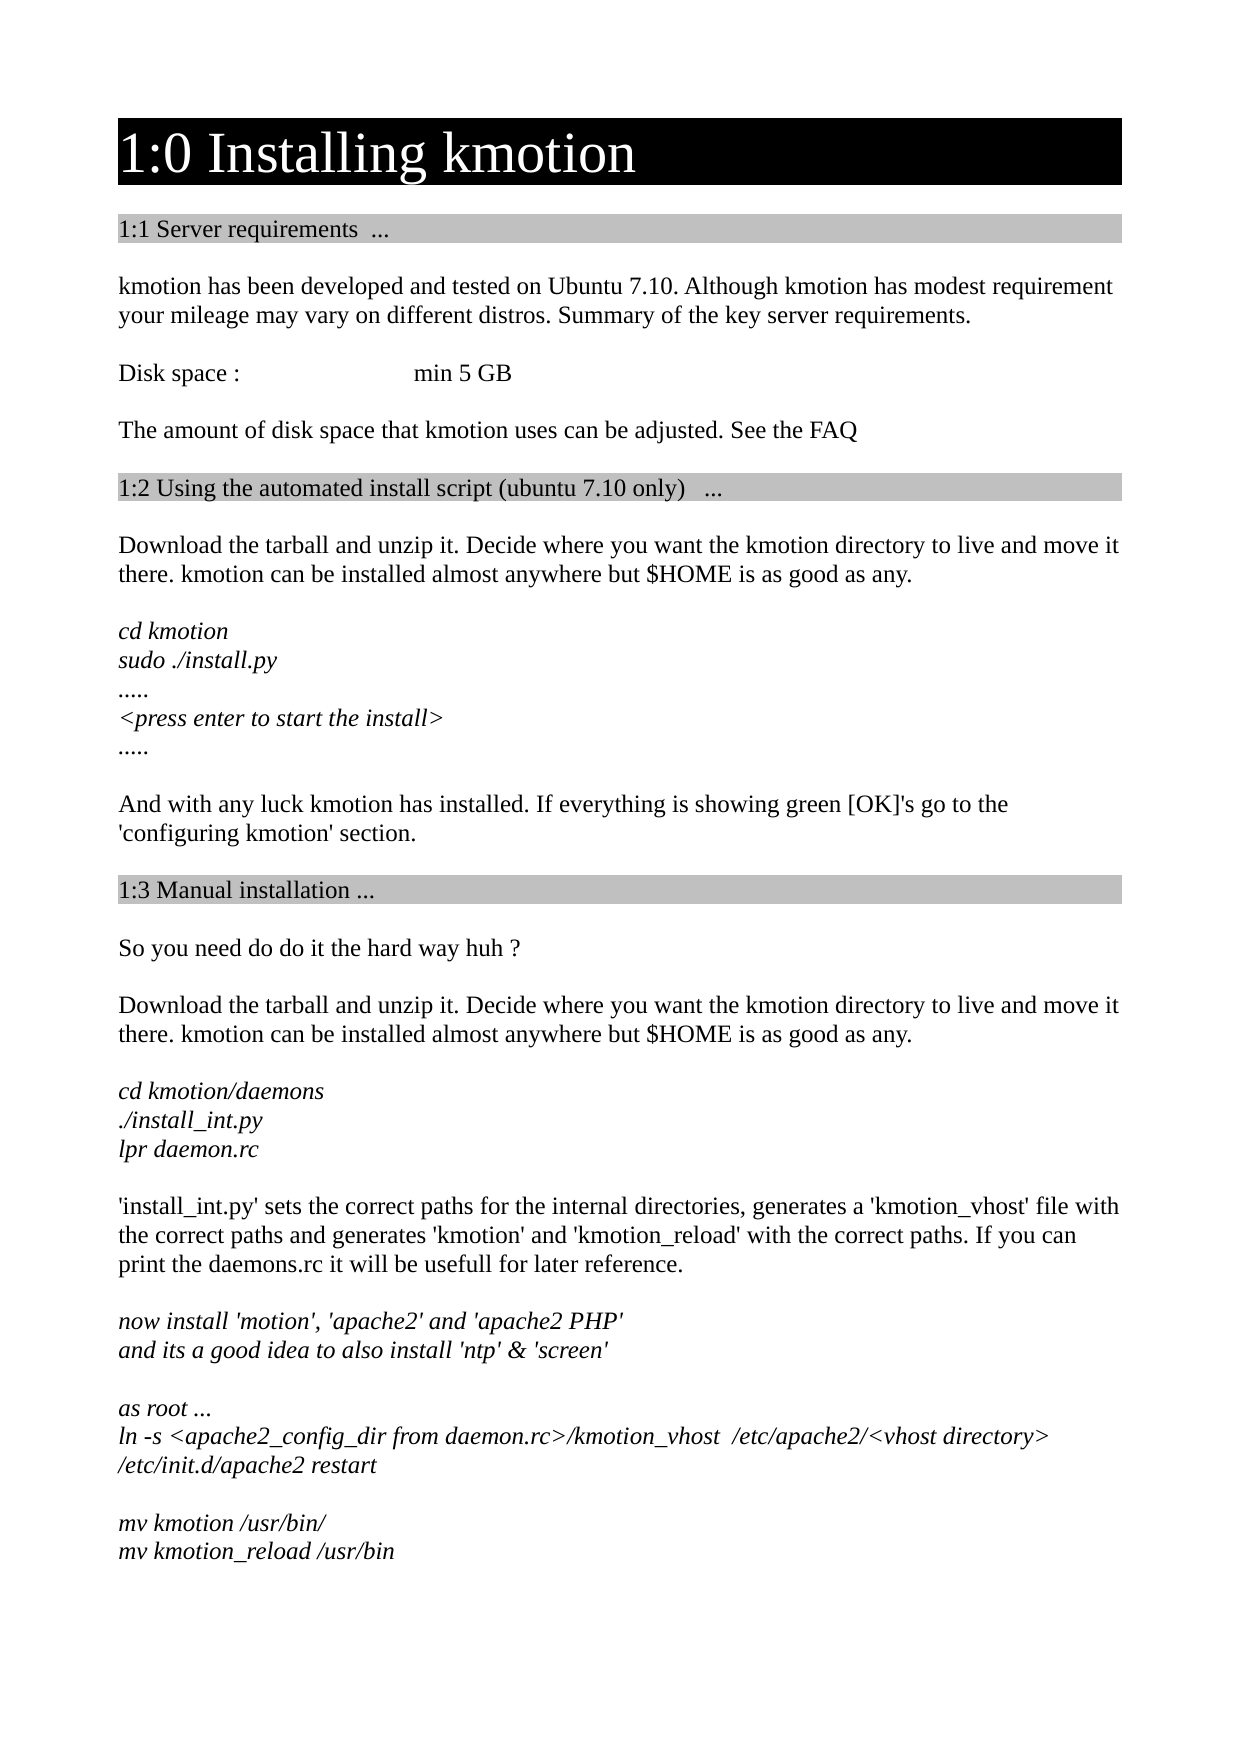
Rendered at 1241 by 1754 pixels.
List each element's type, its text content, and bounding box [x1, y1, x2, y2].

text lpr daemon.rc [118, 1134, 1122, 1163]
text The amount of disk space that kmotion uses can be adjusted. See the FAQ [118, 415, 1122, 444]
text sudo ./install.py [118, 645, 1122, 674]
text <press enter to start the install> [118, 703, 1122, 731]
text Download the tarball and unzip it. Decide where you want the kmotion directory to live and move it there. kmotion can be installed almost anywhere but $HOME is as good as any. [118, 990, 1122, 1048]
text kmotion has been developed and tested on Ubuntu 7.10. Although kmotion has modest requirement your mileage may vary on different distros. Summary of the key server requirements. [118, 271, 1122, 329]
text cd kmotion/daemons [118, 1076, 1122, 1105]
text ..... [118, 731, 1122, 760]
text 1:0 Installing kmotion [118, 118, 1122, 185]
text ..... [118, 674, 1122, 703]
text now install 'motion', 'apache2' and 'apache2 PHP' [118, 1306, 1122, 1335]
text 1:2 Using the automated install script (ubuntu 7.10 only) ... [118, 473, 1122, 501]
text mv kmotion /usr/bin/ [118, 1508, 1122, 1536]
text ln -s <apache2_config_dir from daemon.rc>/kmotion_vhost /etc/apache2/<vhost directory> [118, 1421, 1122, 1450]
text ./install_int.py [118, 1105, 1122, 1134]
text 1:3 Manual installation ... [118, 875, 1122, 904]
text as root ... [118, 1393, 1122, 1421]
text cd kmotion [118, 616, 1122, 645]
text 'install_int.py' sets the correct paths for the internal directories, generates a 'kmotion_vhost' file with the correct paths and generates 'kmotion' and 'kmotion_reload' with the correct paths. If you can print the daemons.rc it will be usefull for later reference. [118, 1191, 1122, 1278]
text And with any luck kmotion has installed. If everything is showing green [OK]'s go to the 'configuring kmotion' section. [118, 789, 1122, 846]
text So you need do do it the hard way huh ? [118, 933, 1122, 961]
text Download the tarball and unzip it. Decide where you want the kmotion directory to live and move it there. kmotion can be installed almost anywhere but $HOME is as good as any. [118, 530, 1122, 588]
text mv kmotion_reload /usr/bin [118, 1536, 1122, 1565]
text /etc/init.d/apache2 restart [118, 1450, 1122, 1479]
text Disk space : min 5 GB [118, 358, 1122, 386]
text and its a good idea to also install 'ntp' & 'screen' [118, 1335, 1122, 1364]
text 1:1 Server requirements ... [118, 214, 1122, 243]
